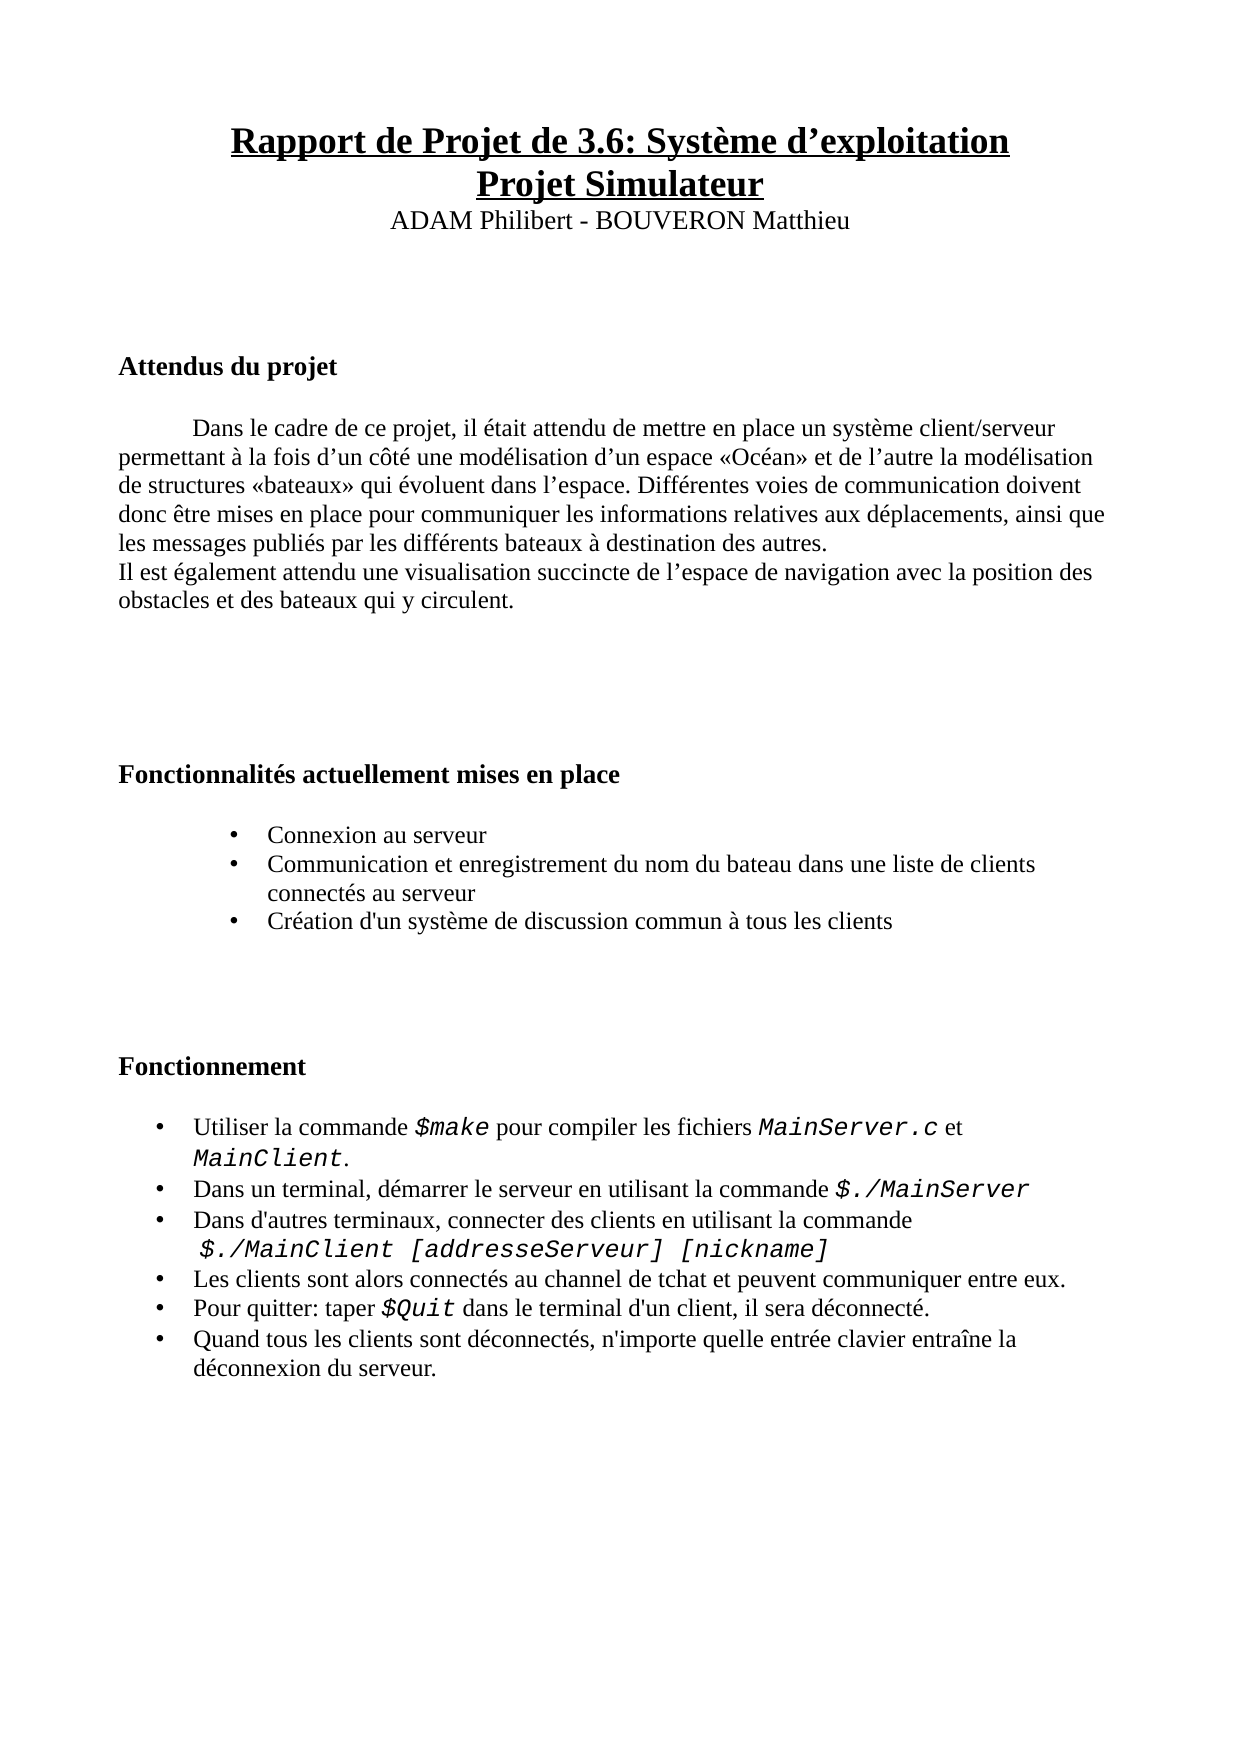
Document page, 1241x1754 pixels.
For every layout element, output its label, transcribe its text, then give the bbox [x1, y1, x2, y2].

text Il est également attendu une visualisation succincte de l’espace de navigation avec la position des obstacles et des bateaux qui y circulent. [118, 557, 1122, 614]
text Dans le cadre de ce projet, il était attendu de mettre en place un système client/serveur permettant à la fois d’un côté une modélisation d’un espace «Océan» et de l’autre la modélisation de structures «bateaux» qui évoluent dans l’espace. Différentes voies de communication doivent donc être mises en place pour communiquer les informations relatives aux déplacements, ainsi que les messages publiés par les différents bateaux à destination des autres. [118, 413, 1122, 557]
list Pour quitter: taper $Quit dans le terminal d'un client, il sera déconnecté. [156, 1293, 1122, 1324]
list Connexion au serveur [229, 820, 1122, 849]
text Fonctionnement [118, 1050, 1122, 1081]
list Les clients sont alors connectés au channel de tchat et peuvent communiquer entre eux. [156, 1264, 1122, 1293]
text Projet Simulateur [118, 161, 1122, 204]
list Dans d'autres terminaux, connecter des clients en utilisant la commande $./MainClient [addresseServeur] [nickname] [156, 1205, 1122, 1264]
text Attendus du projet [118, 351, 1122, 382]
list Quand tous les clients sont déconnectés, n'importe quelle entrée clavier entraîne la déconnexion du serveur. [156, 1324, 1122, 1382]
text ADAM Philibert - BOUVERON Matthieu [118, 204, 1122, 236]
list Utiliser la commande $make pour compiler les fichiers MainServer.c et MainClient. [156, 1112, 1122, 1174]
list Création d'un système de discussion commun à tous les clients [229, 906, 1122, 935]
list Communication et enregistrement du nom du bateau dans une liste de clients connectés au serveur [229, 849, 1122, 906]
text Fonctionnalités actuellement mises en place [118, 758, 1122, 789]
list Dans un terminal, démarrer le serveur en utilisant la commande $./MainServer [156, 1174, 1122, 1205]
text Rapport de Projet de 3.6: Système d’exploitation [118, 118, 1122, 161]
